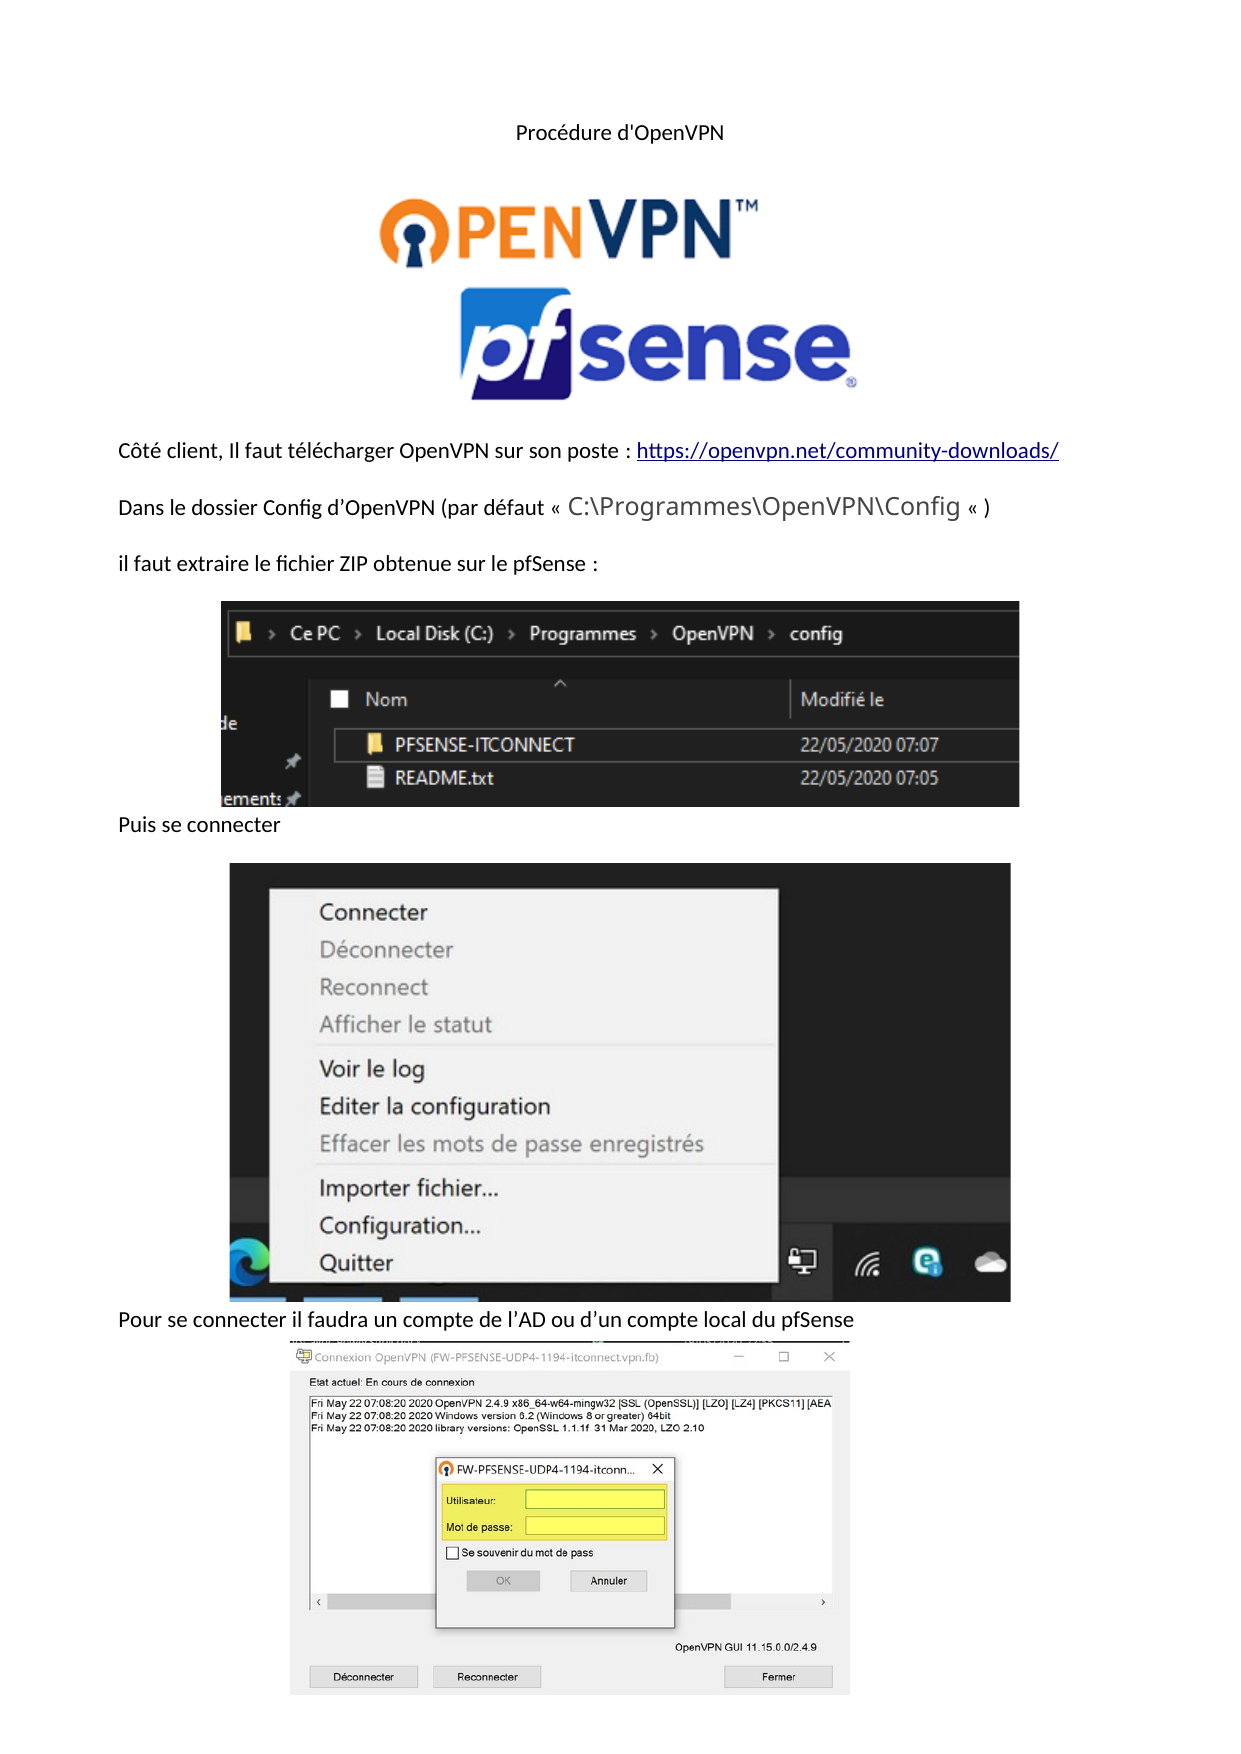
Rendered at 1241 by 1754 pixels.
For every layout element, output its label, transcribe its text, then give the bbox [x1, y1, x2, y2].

picture [221, 601, 1020, 807]
text Pour se connecter il faudra un compte de l’AD ou d’un compte local du pfSense [118, 864, 1122, 1333]
text il faut extraire le fichier ZIP obtenue sur le pfSense : [118, 549, 1122, 577]
text Dans le dossier Config d’OpenVPN (par défaut « C:\Programmes\OpenVPN\Config « ) [118, 489, 1122, 523]
text Procédure d'OpenVPN [118, 118, 1122, 146]
text Côté client, Il faut télécharger OpenVPN sur son poste : https://openvpn.net/community-downloads/ [118, 436, 1122, 464]
text Puis se connecter [118, 602, 1122, 839]
picture [290, 1341, 851, 1695]
picture [229, 863, 1011, 1302]
